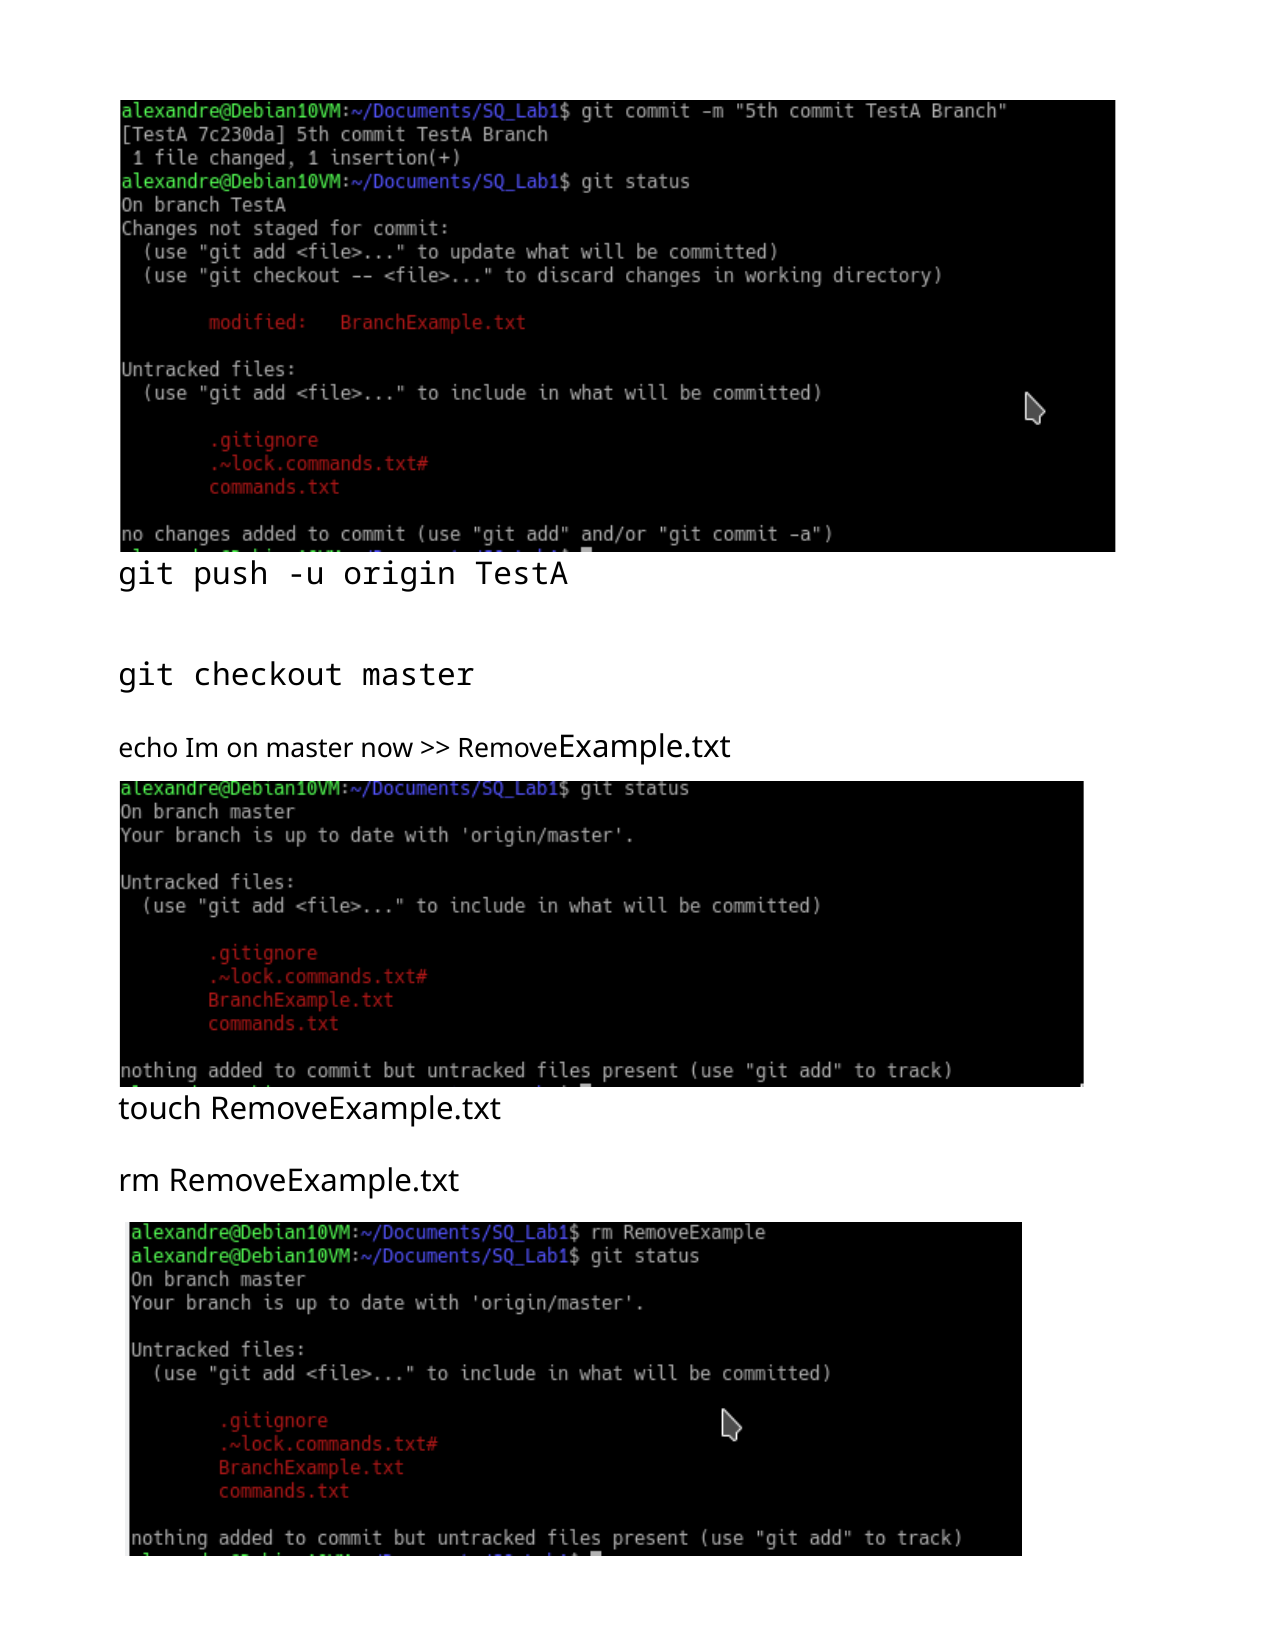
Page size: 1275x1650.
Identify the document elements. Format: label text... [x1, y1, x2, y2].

picture [125, 1222, 1022, 1556]
text echo Im on master now >> RemoveExample.txt [118, 724, 1157, 767]
text touch RemoveExample.txt [118, 796, 1157, 1129]
text git push -u origin TestA [118, 118, 1157, 622]
text rm RemoveExample.txt [118, 1158, 1157, 1201]
picture [119, 781, 1084, 1087]
picture [120, 100, 1116, 552]
text git checkout master [118, 652, 1157, 694]
